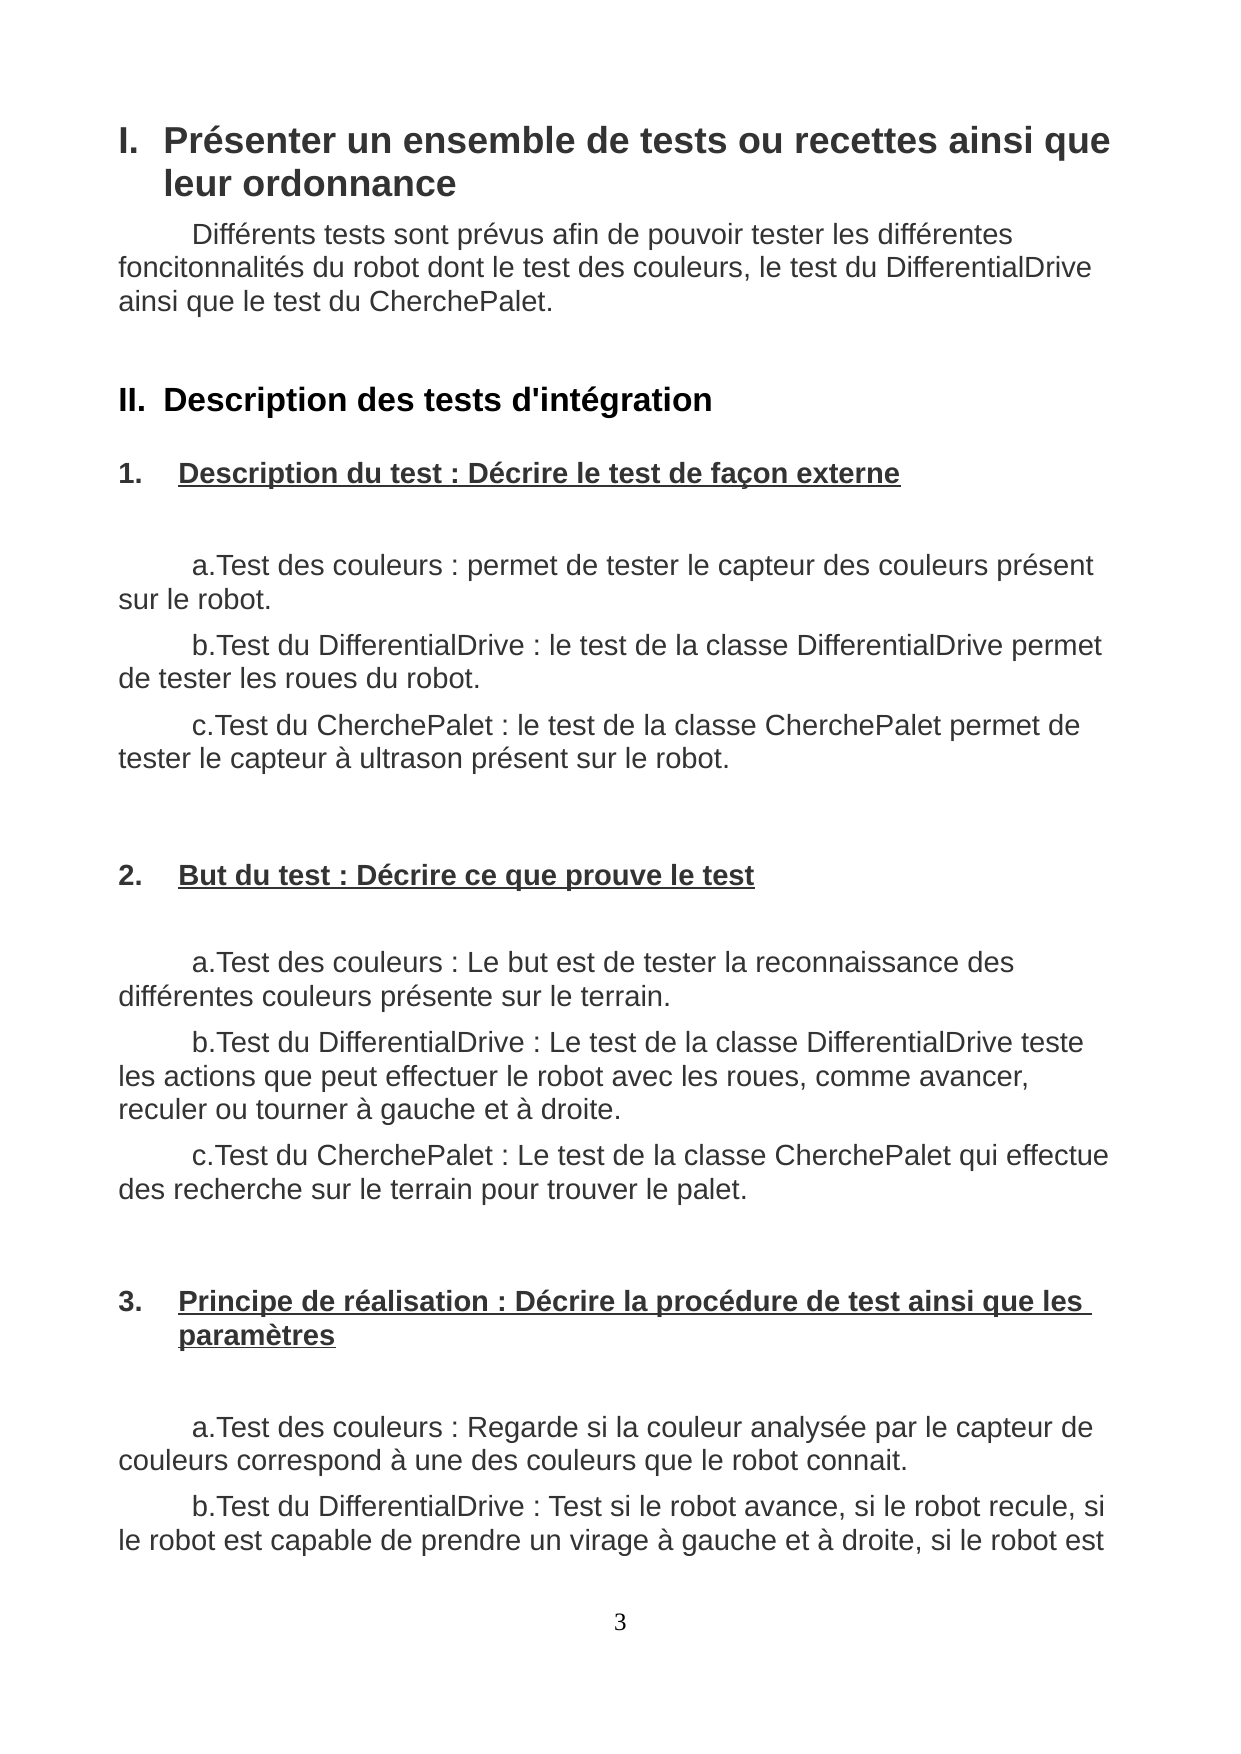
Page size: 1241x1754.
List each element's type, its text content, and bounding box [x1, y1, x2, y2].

text b.Test du DifferentialDrive : le test de la classe DifferentialDrive permet de tester les roues du robot. [118, 628, 1122, 695]
text a.Test des couleurs : Regarde si la couleur analysée par le capteur de couleurs correspond à une des couleurs que le robot connait. [118, 1410, 1122, 1477]
subtitle But du test : Décrire ce que prouve le test [118, 858, 1122, 892]
text c.Test du CherchePalet : Le test de la classe CherchePalet qui effectue des recherche sur le terrain pour trouver le palet. [118, 1138, 1122, 1205]
text c.Test du CherchePalet : le test de la classe CherchePalet permet de tester le capteur à ultrason présent sur le robot. [118, 708, 1122, 775]
text b.Test du DifferentialDrive : Test si le robot avance, si le robot recule, si le robot est capable de prendre un virage à gauche et à droite, si le robot est [118, 1489, 1122, 1556]
subtitle Description des tests d'intégration [118, 380, 1122, 419]
text a.Test des couleurs : permet de tester le capteur des couleurs présent sur le robot. [118, 548, 1122, 616]
text b.Test du DifferentialDrive : Le test de la classe DifferentialDrive teste les actions que peut effectuer le robot avec les roues, comme avancer, reculer ou tourner à gauche et à droite. [118, 1025, 1122, 1126]
text a.Test des couleurs : Le but est de tester la reconnaissance des différentes couleurs présente sur le terrain. [118, 946, 1122, 1013]
subtitle Présenter un ensemble de tests ou recettes ainsi que leur ordonnance [118, 118, 1122, 204]
text Différents tests sont prévus afin de pouvoir tester les différentes foncitonnalités du robot dont le test des couleurs, le test du DifferentialDrive ainsi que le test du CherchePalet. [118, 217, 1122, 317]
subtitle Description du test : Décrire le test de façon externe [118, 456, 1122, 490]
subtitle Principe de réalisation : Décrire la procédure de test ainsi que les paramètres [118, 1284, 1122, 1351]
